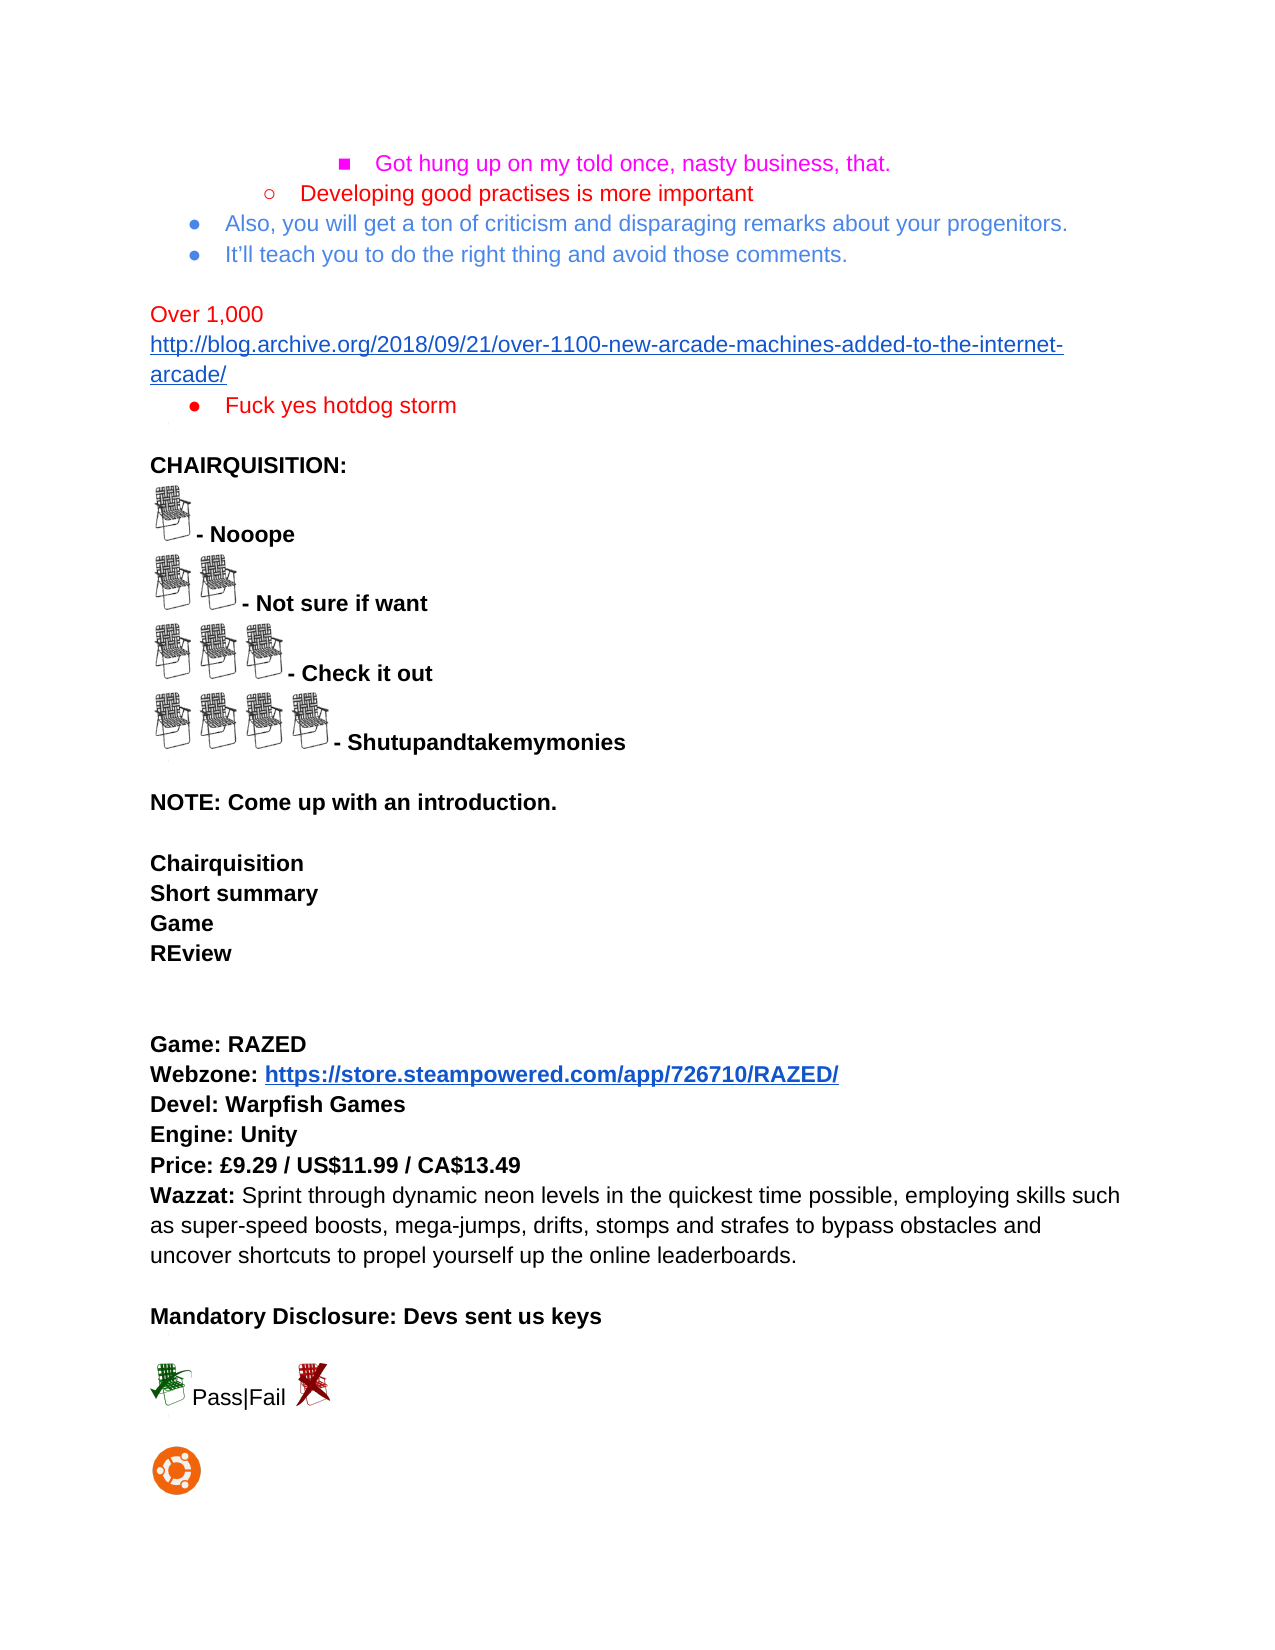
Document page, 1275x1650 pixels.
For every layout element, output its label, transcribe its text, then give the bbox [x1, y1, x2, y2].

text http://blog.archive.org/2018/09/21/over-1100-new-arcade-machines-added-to-the-internet-arcade/ [150, 331, 1125, 388]
list Also, you will get a ton of criticism and disparaging remarks about your progenitors. [187, 210, 1125, 237]
text Over 1,000 [150, 301, 1125, 327]
list Got hung up on my told once, nasty business, that. [337, 150, 1125, 176]
text Webzone: https://store.steampowered.com/app/726710/RAZED/ [150, 1061, 1125, 1087]
text Short summary [150, 880, 1125, 906]
text [203, 1444, 1125, 1496]
list Fuck yes hotdog storm [187, 392, 1125, 418]
picture [150, 482, 196, 543]
text Game: RAZED [150, 1031, 1125, 1057]
list It’ll teach you to do the right thing and avoid those comments. [187, 241, 1125, 267]
text Price: £9.29 / US$11.99 / CA$13.49 [150, 1152, 1125, 1178]
text Mandatory Disclosure: Devs sent us keys [150, 1303, 1125, 1329]
text CHAIRQUISITION: - Nooope [150, 452, 1125, 548]
picture [292, 1363, 335, 1406]
text Wazzat: Sprint through dynamic neon levels in the quickest time possible, employing skills such as super-speed boosts, mega-jumps, drifts, stomps and strafes to bypass obstacles and uncover shortcuts to propel yourself up the online leaderboards. [150, 1182, 1125, 1269]
text Pass|Fail [150, 1363, 1125, 1410]
picture [150, 1363, 192, 1406]
picture [150, 689, 334, 751]
list Developing good practises is more important [262, 180, 1125, 207]
text REview [150, 940, 1125, 967]
text - Not sure if want [150, 551, 1125, 617]
picture [150, 551, 242, 612]
text - Shutupandtakemymonies [150, 690, 1125, 755]
text Engine: Unity [150, 1121, 1125, 1148]
text Devel: Warpfish Games [150, 1091, 1125, 1118]
text - Check it out [150, 621, 1125, 686]
text Game [150, 910, 1125, 936]
text NOTE: Come up with an introduction. [150, 789, 1125, 816]
picture [150, 1444, 203, 1497]
picture [150, 620, 288, 681]
text Chairquisition [150, 849, 1125, 876]
